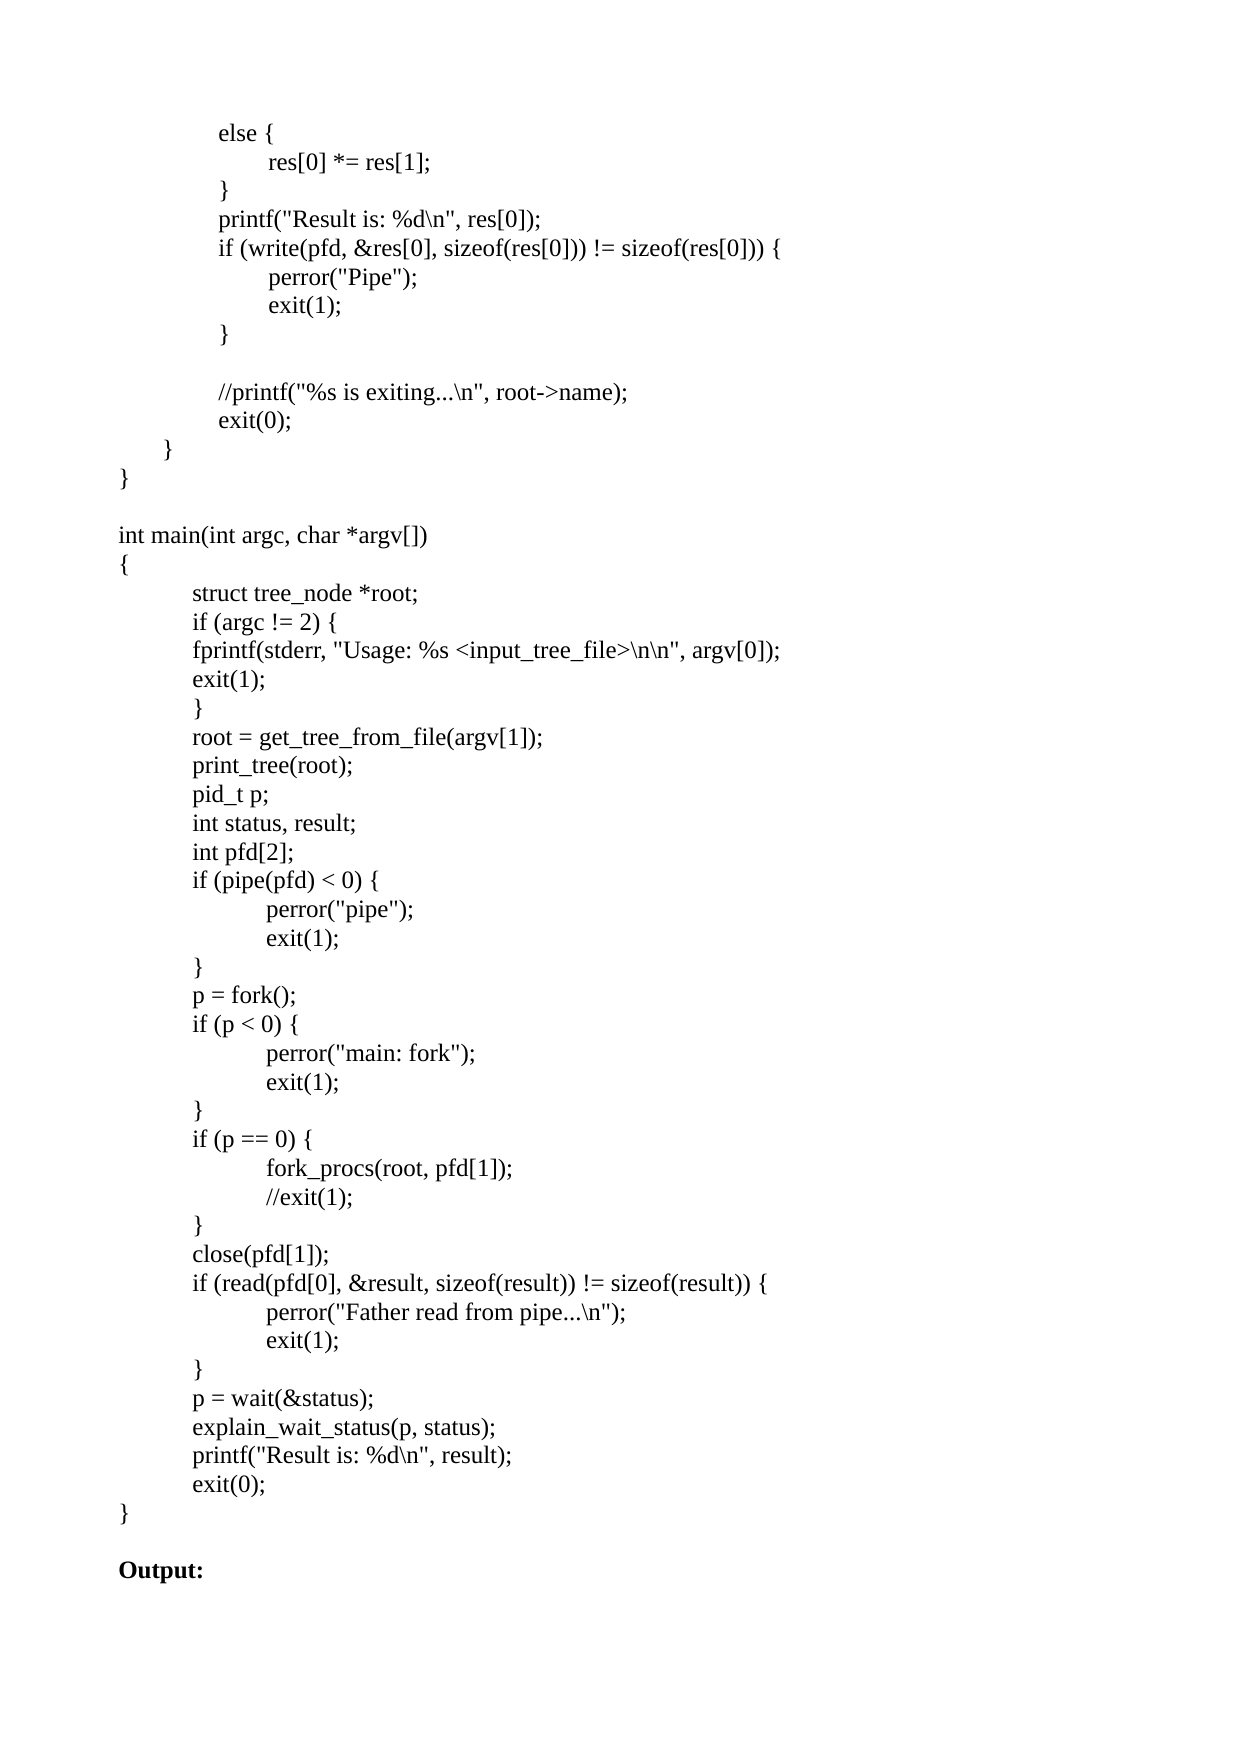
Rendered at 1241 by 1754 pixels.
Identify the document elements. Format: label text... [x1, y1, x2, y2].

text printf("Result is: %d\n", res[0]); [118, 204, 1122, 233]
text } [118, 319, 1122, 348]
text } [118, 463, 1122, 492]
text res[0] *= res[1]; [118, 147, 1122, 176]
text exit(1); [118, 291, 1122, 319]
text perror("Pipe"); [118, 262, 1122, 291]
text int main(int argc, char *argv[]) { struct tree_node *root; if (argc != 2) { fprintf(stderr, "Usage: %s <input_tree_file>\n\n", argv[0]); exit(1); } root = get_tree_from_file(argv[1]); print_tree(root); pid_t p; int status, result; int pfd[2]; if (pipe(pfd) < 0) { perror("pipe"); exit(1); } p = fork(); if (p < 0) { perror("main: fork"); exit(1); } if (p == 0) { fork_procs(root, pfd[1]); //exit(1); } close(pfd[1]); if (read(pfd[0], &result, sizeof(result)) != sizeof(result)) { perror("Father read from pipe...\n"); exit(1); } p = wait(&status); explain_wait_status(p, status); printf("Result is: %d\n", result); exit(0); } [118, 521, 1122, 1527]
text else { [118, 118, 1122, 147]
text Output: [118, 1556, 1122, 1584]
text } [118, 176, 1122, 204]
text } [118, 434, 1122, 463]
text exit(0); [118, 406, 1122, 434]
text if (write(pfd, &res[0], sizeof(res[0])) != sizeof(res[0])) { [118, 233, 1122, 262]
text //printf("%s is exiting...\n", root->name); [118, 377, 1122, 406]
